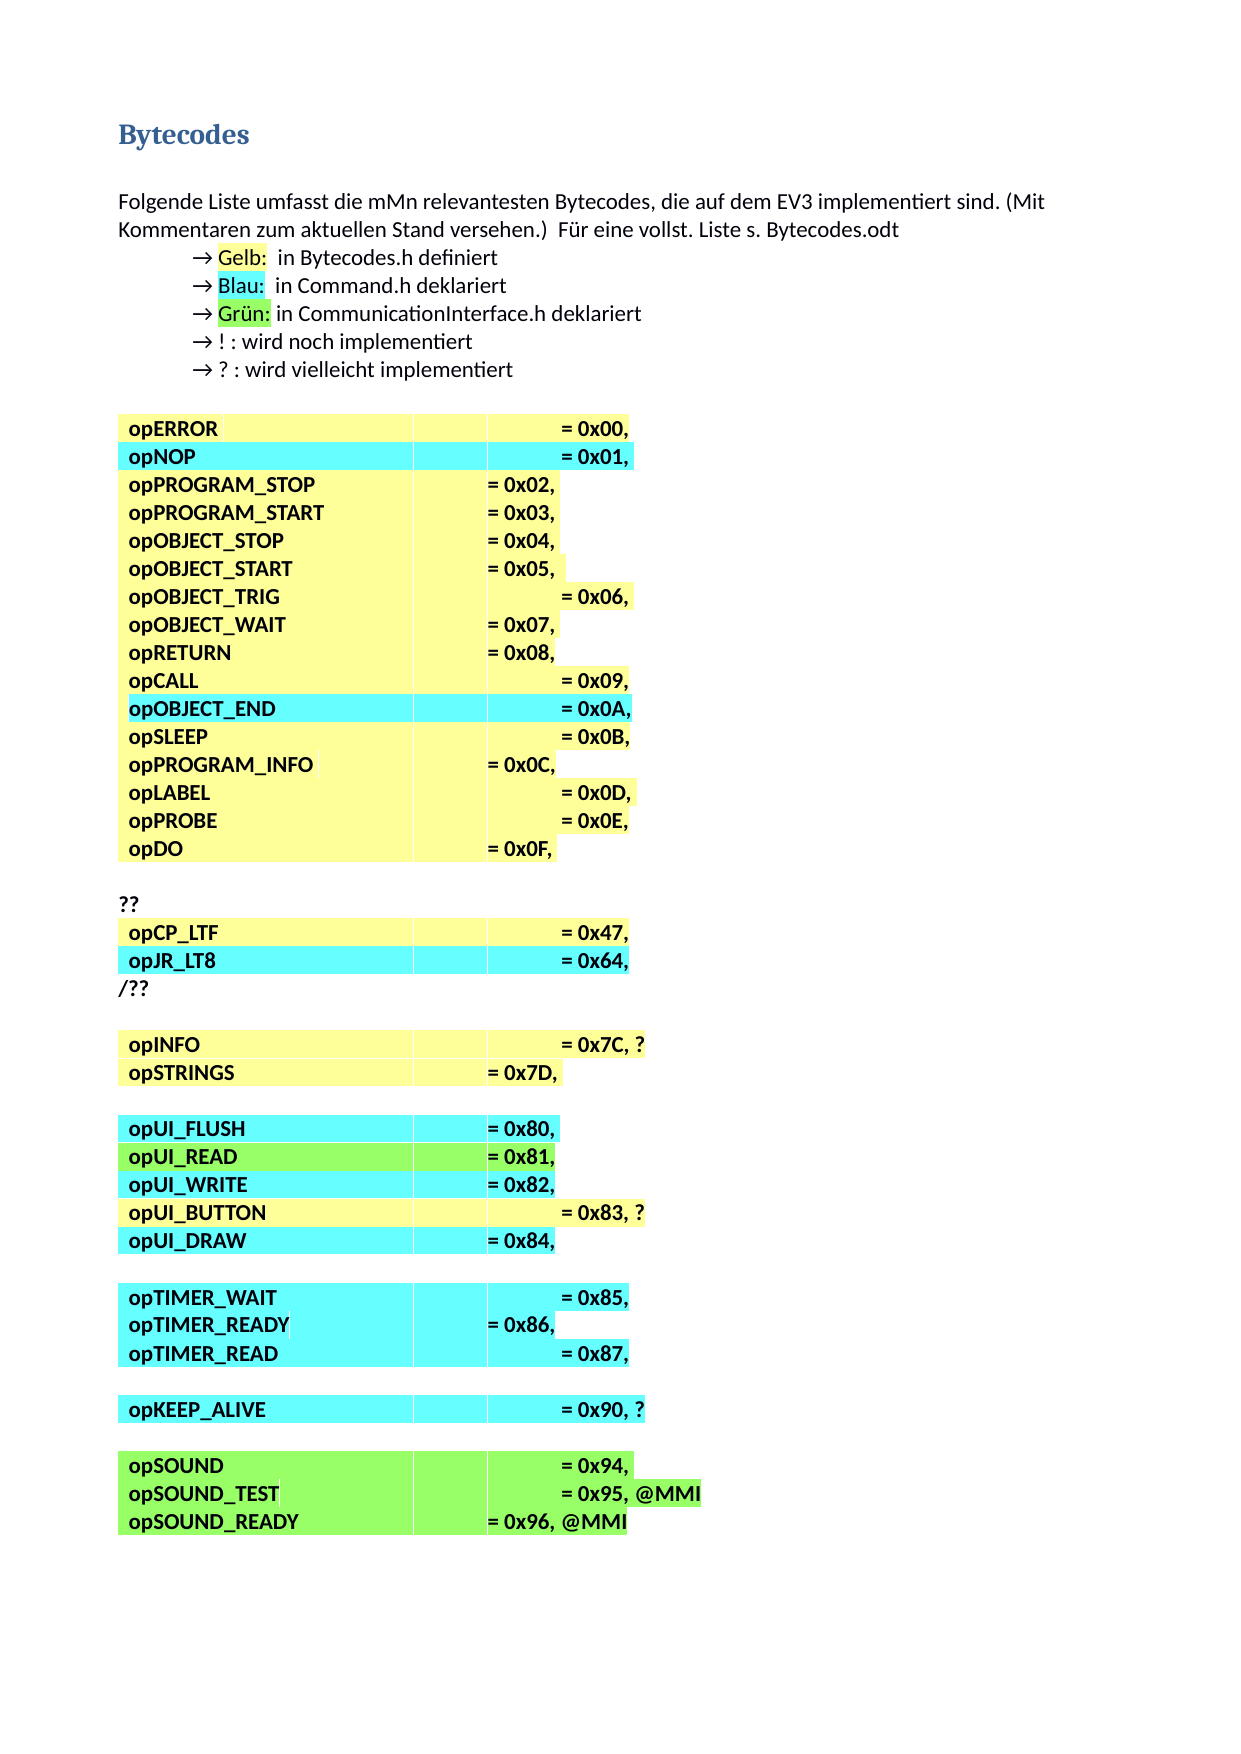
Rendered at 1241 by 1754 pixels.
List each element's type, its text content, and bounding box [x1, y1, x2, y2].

text opLABEL = 0x0D, [118, 778, 1122, 806]
text opUI_DRAW = 0x84, [118, 1227, 1122, 1254]
text → Grün: in CommunicationInterface.h deklariert [118, 299, 1122, 327]
text → Gelb: in Bytecodes.h definiert [118, 243, 1122, 271]
text opSOUND = 0x94, [118, 1451, 1122, 1479]
text opOBJECT_STOP = 0x04, [118, 526, 1122, 554]
text opPROGRAM_INFO = 0x0C, [118, 750, 1122, 778]
text opTIMER_READ = 0x87, [118, 1339, 1122, 1367]
text opOBJECT_END = 0x0A, [118, 694, 1122, 722]
text opTIMER_READY = 0x86, [118, 1311, 1122, 1339]
text opPROGRAM_START = 0x03, [118, 498, 1122, 526]
text Folgende Liste umfasst die mMn relevantesten Bytecodes, die auf dem EV3 implementiert sind. (Mit Kommentaren zum aktuellen Stand versehen.) Für eine vollst. Liste s. Bytecodes.odt [118, 187, 1122, 243]
text ?? [118, 890, 1122, 918]
text → ? : wird vielleicht implementiert [118, 355, 1122, 383]
text opKEEP_ALIVE = 0x90, ? [118, 1395, 1122, 1423]
text opSLEEP = 0x0B, [118, 722, 1122, 750]
text opINFO = 0x7C, ? [118, 1030, 1122, 1058]
text opSOUND_TEST = 0x95, @MMI [118, 1479, 1122, 1507]
text opUI_READ = 0x81, [118, 1142, 1122, 1171]
text opCP_LTF = 0x47, [118, 918, 1122, 946]
text opNOP = 0x01, [118, 442, 1122, 470]
text opCALL = 0x09, [118, 666, 1122, 694]
text opOBJECT_WAIT = 0x07, [118, 610, 1122, 638]
text opSOUND_READY = 0x96, @MMI [118, 1507, 1122, 1535]
text /?? [118, 974, 1122, 1002]
text opJR_LT8 = 0x64, [118, 946, 1122, 974]
text → ! : wird noch implementiert [118, 327, 1122, 355]
text opRETURN = 0x08, [118, 638, 1122, 666]
text Bytecodes [118, 118, 1122, 152]
text → Blau: in Command.h deklariert [118, 271, 1122, 299]
text opTIMER_WAIT = 0x85, [118, 1283, 1122, 1311]
text opSTRINGS = 0x7D, [118, 1058, 1122, 1086]
text opERROR = 0x00, [118, 414, 1122, 442]
text opOBJECT_TRIG = 0x06, [118, 582, 1122, 610]
text opOBJECT_START = 0x05, [118, 554, 1122, 582]
text opDO = 0x0F, [118, 834, 1122, 862]
text opUI_WRITE = 0x82, [118, 1171, 1122, 1198]
text opUI_FLUSH = 0x80, [118, 1114, 1122, 1142]
text opUI_BUTTON = 0x83, ? [118, 1198, 1122, 1227]
text opPROBE = 0x0E, [118, 806, 1122, 834]
text opPROGRAM_STOP = 0x02, [118, 470, 1122, 498]
